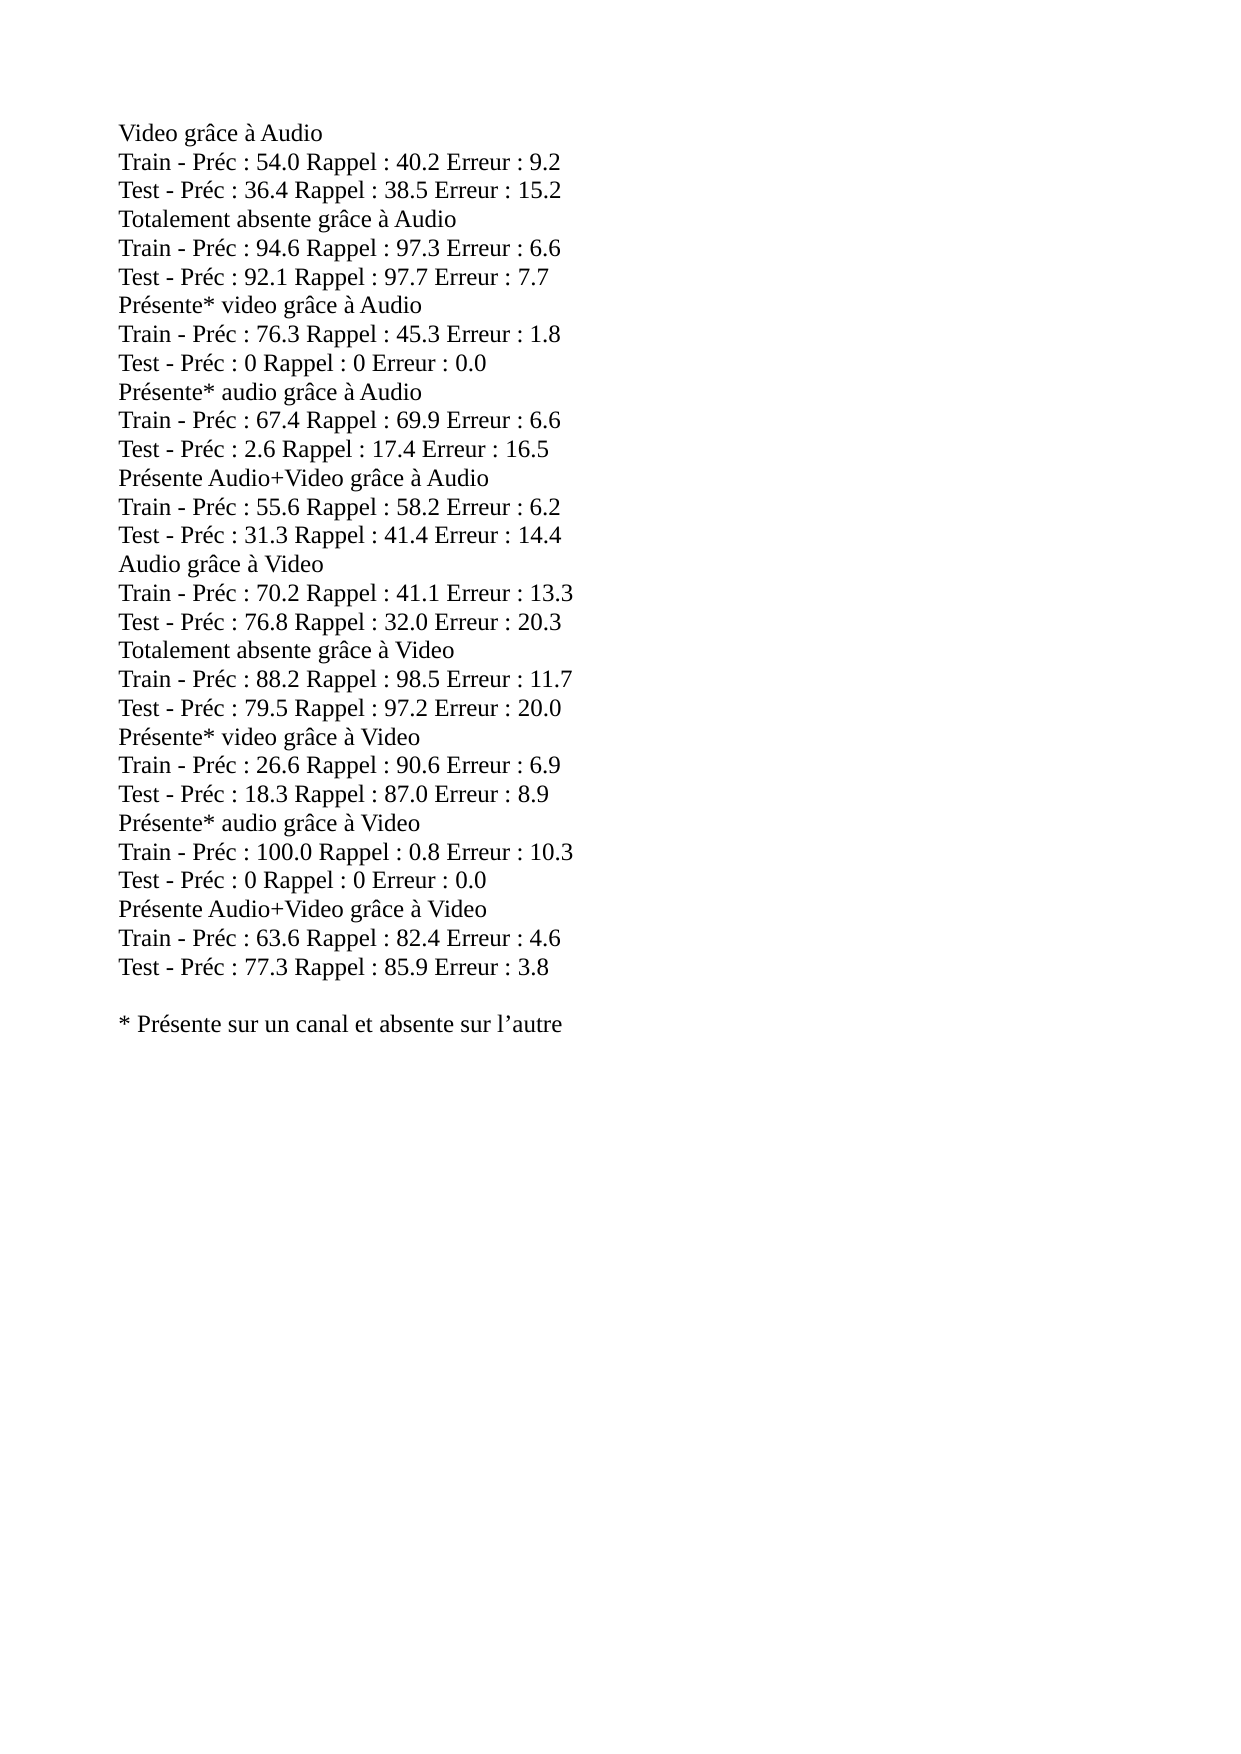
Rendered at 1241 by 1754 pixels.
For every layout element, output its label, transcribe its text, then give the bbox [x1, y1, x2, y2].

text Test - Préc : 92.1 Rappel : 97.7 Erreur : 7.7 [118, 262, 1122, 291]
text Train - Préc : 94.6 Rappel : 97.3 Erreur : 6.6 [118, 233, 1122, 262]
text Test - Préc : 2.6 Rappel : 17.4 Erreur : 16.5 [118, 434, 1122, 463]
text Test - Préc : 18.3 Rappel : 87.0 Erreur : 8.9 [118, 779, 1122, 808]
text Test - Préc : 0 Rappel : 0 Erreur : 0.0 [118, 348, 1122, 377]
text Test - Préc : 76.8 Rappel : 32.0 Erreur : 20.3 [118, 607, 1122, 636]
text Train - Préc : 54.0 Rappel : 40.2 Erreur : 9.2 [118, 147, 1122, 176]
text Test - Préc : 0 Rappel : 0 Erreur : 0.0 [118, 866, 1122, 894]
text Video grâce à Audio [118, 118, 1122, 147]
text Présente Audio+Video grâce à Video [118, 894, 1122, 923]
text Test - Préc : 77.3 Rappel : 85.9 Erreur : 3.8 [118, 952, 1122, 981]
text * Présente sur un canal et absente sur l’autre [118, 1009, 1122, 1038]
text Présente Audio+Video grâce à Audio [118, 463, 1122, 492]
text Train - Préc : 76.3 Rappel : 45.3 Erreur : 1.8 [118, 319, 1122, 348]
text Test - Préc : 36.4 Rappel : 38.5 Erreur : 15.2 [118, 176, 1122, 204]
text Train - Préc : 70.2 Rappel : 41.1 Erreur : 13.3 [118, 578, 1122, 607]
text Présente* video grâce à Video [118, 722, 1122, 751]
text Présente* video grâce à Audio [118, 291, 1122, 319]
text Train - Préc : 67.4 Rappel : 69.9 Erreur : 6.6 [118, 406, 1122, 434]
text Train - Préc : 26.6 Rappel : 90.6 Erreur : 6.9 [118, 751, 1122, 779]
text Train - Préc : 100.0 Rappel : 0.8 Erreur : 10.3 [118, 837, 1122, 866]
text Test - Préc : 79.5 Rappel : 97.2 Erreur : 20.0 [118, 693, 1122, 722]
text Train - Préc : 88.2 Rappel : 98.5 Erreur : 11.7 [118, 664, 1122, 693]
text Totalement absente grâce à Video [118, 636, 1122, 664]
text Présente* audio grâce à Audio [118, 377, 1122, 406]
text Train - Préc : 55.6 Rappel : 58.2 Erreur : 6.2 [118, 492, 1122, 521]
text Totalement absente grâce à Audio [118, 204, 1122, 233]
text Audio grâce à Video [118, 549, 1122, 578]
text Train - Préc : 63.6 Rappel : 82.4 Erreur : 4.6 [118, 923, 1122, 952]
text Test - Préc : 31.3 Rappel : 41.4 Erreur : 14.4 [118, 521, 1122, 549]
text Présente* audio grâce à Video [118, 808, 1122, 837]
